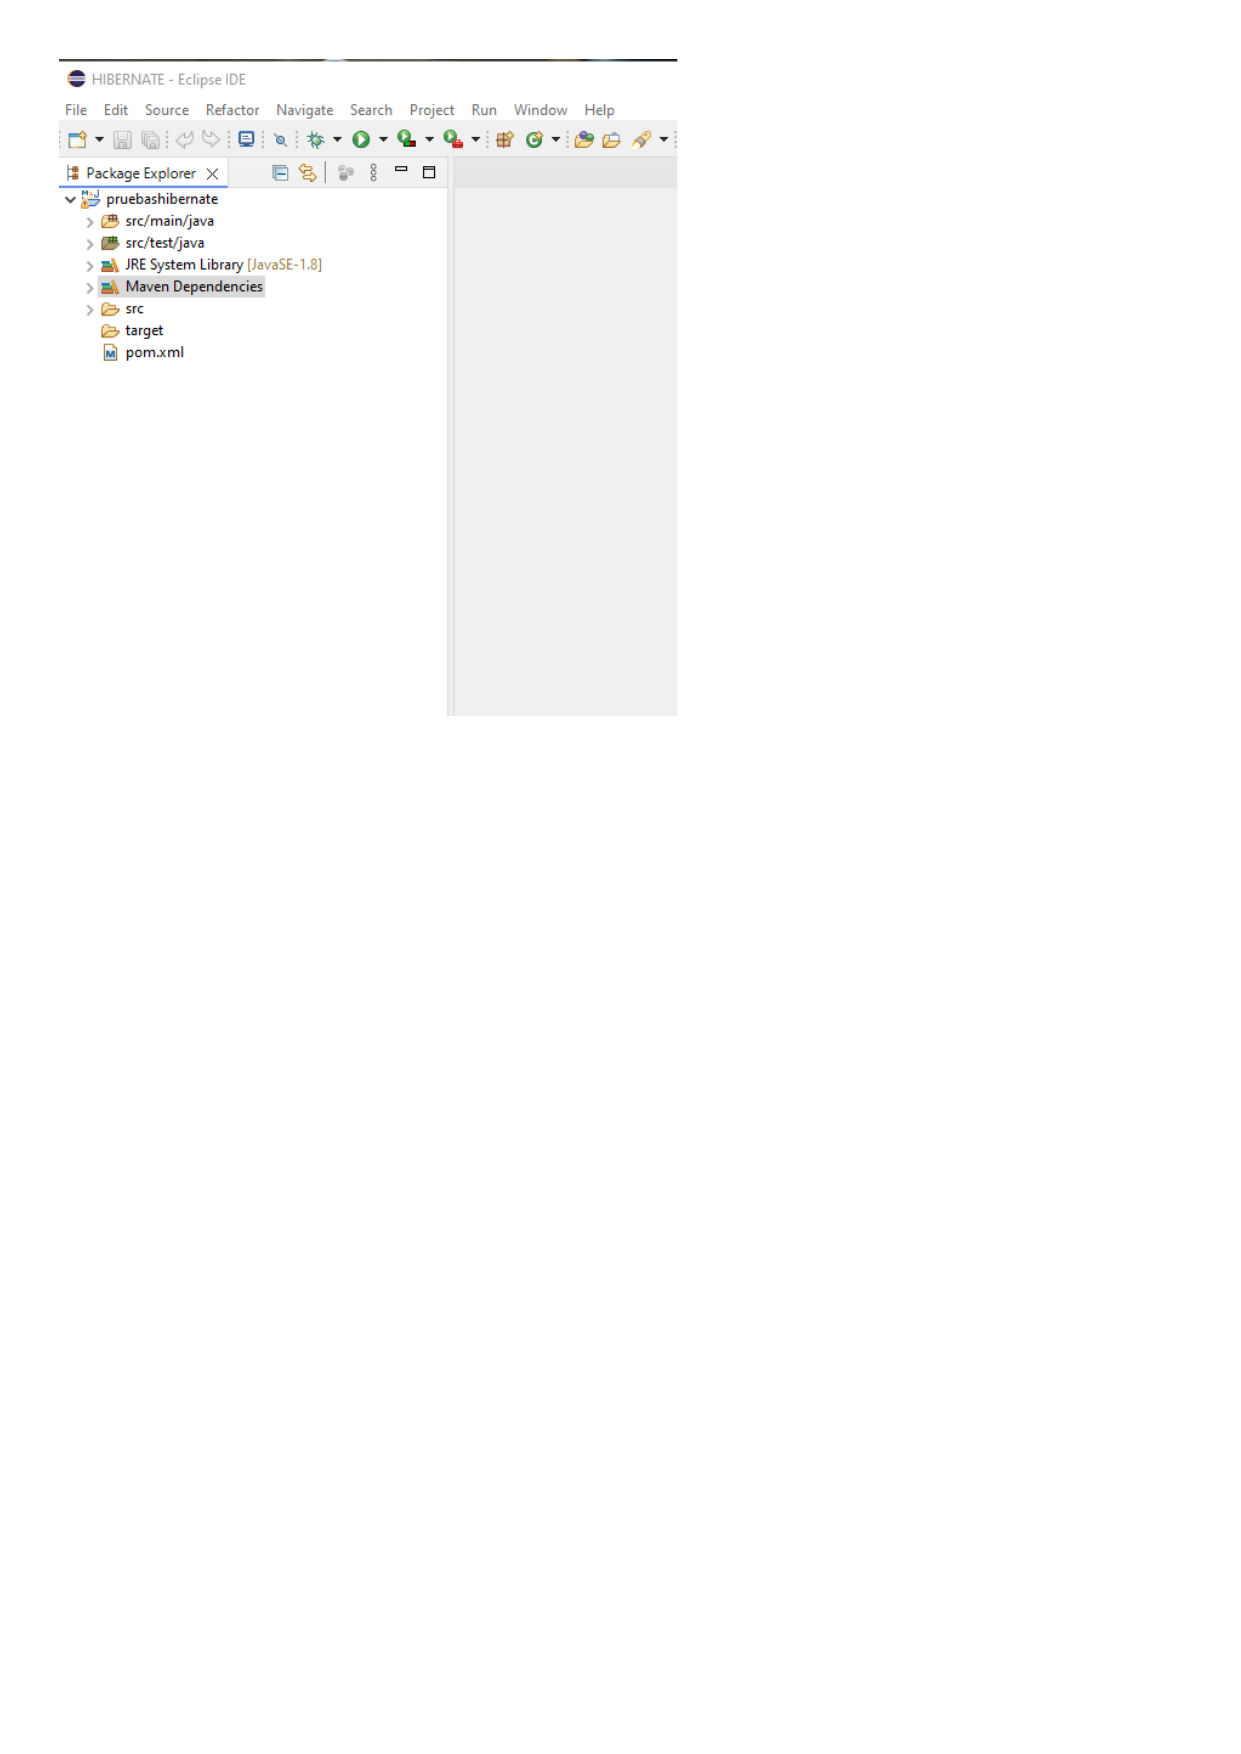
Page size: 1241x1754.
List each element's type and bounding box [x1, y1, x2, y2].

picture [59, 59, 678, 716]
